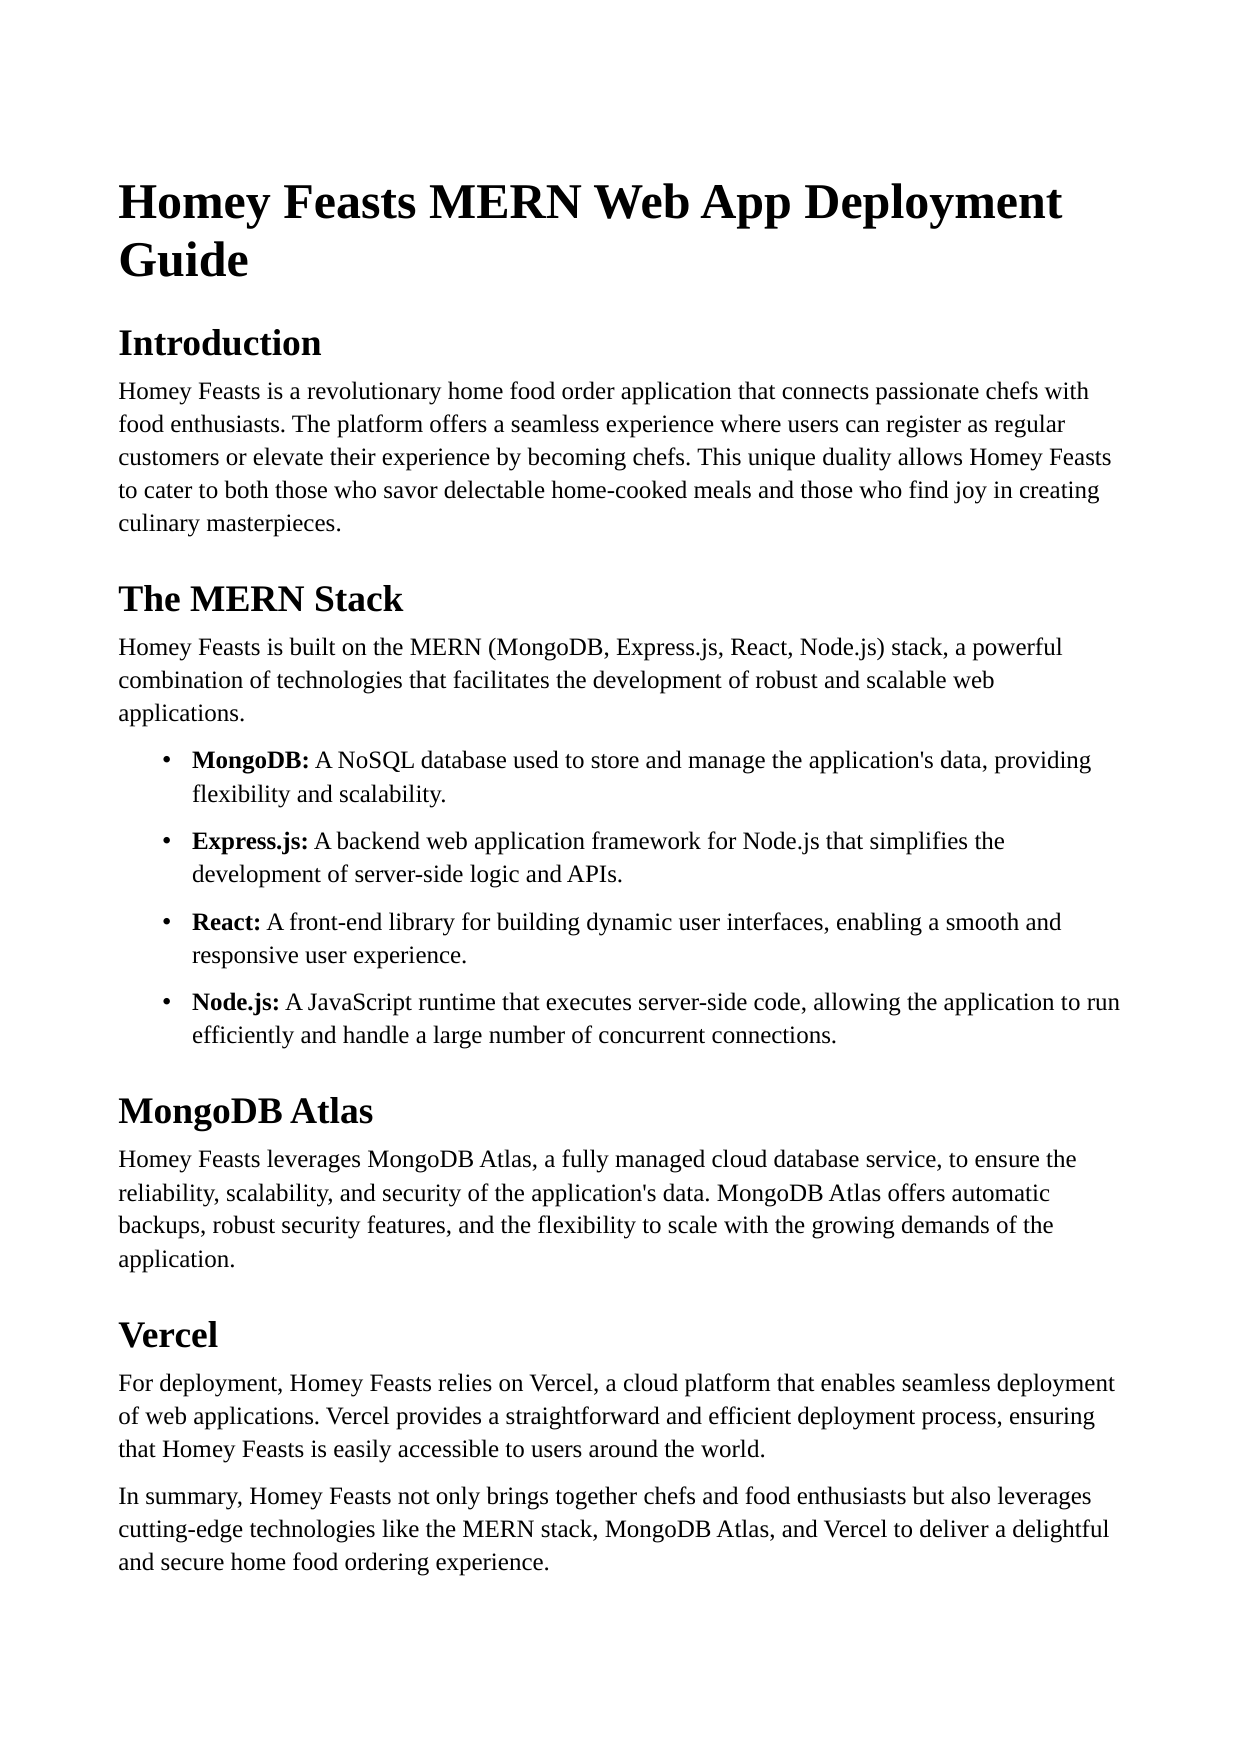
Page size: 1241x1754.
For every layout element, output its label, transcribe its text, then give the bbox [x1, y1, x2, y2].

subtitle Introduction [118, 320, 1122, 363]
list MongoDB: A NoSQL database used to store and manage the application's data, providing flexibility and scalability. [162, 746, 1122, 807]
text For deployment, Homey Feasts relies on Vercel, a cloud platform that enables seamless deployment of web applications. Vercel provides a straightforward and efficient deployment process, ensuring that Homey Feasts is easily accessible to users around the world. [118, 1368, 1122, 1462]
list React: A front-end library for building dynamic user interfaces, enabling a smooth and responsive user experience. [162, 907, 1122, 969]
text In summary, Homey Feasts not only brings together chefs and food enthusiasts but also leverages cutting-edge technologies like the MERN stack, MongoDB Atlas, and Vercel to deliver a delightful and secure home food ordering experience. [118, 1481, 1122, 1576]
list Express.js: A backend web application framework for Node.js that simplifies the development of server-side logic and APIs. [162, 826, 1122, 888]
subtitle The MERN Stack [118, 576, 1122, 619]
subtitle MongoDB Atlas [118, 1089, 1122, 1132]
text Homey Feasts is built on the MERN (MongoDB, Express.js, React, Node.js) stack, a powerful combination of technologies that facilitates the development of robust and scalable web applications. [118, 632, 1122, 727]
list Node.js: A JavaScript runtime that executes server-side code, allowing the application to run efficiently and handle a large number of concurrent connections. [162, 987, 1122, 1049]
subtitle Vercel [118, 1312, 1122, 1355]
text Homey Feasts is a revolutionary home food order application that connects passionate chefs with food enthusiasts. The platform offers a seamless experience where users can register as regular customers or elevate their experience by becoming chefs. This unique duality allows Homey Feasts to cater to both those who savor delectable home-cooked meals and those who find joy in creating culinary masterpieces. [118, 376, 1122, 537]
text Homey Feasts leverages MongoDB Atlas, a fully managed cloud database service, to ensure the reliability, scalability, and security of the application's data. MongoDB Atlas offers automatic backups, robust security features, and the flexibility to scale with the growing demands of the application. [118, 1144, 1122, 1272]
subtitle Homey Feasts MERN Web App Deployment Guide [118, 172, 1122, 287]
